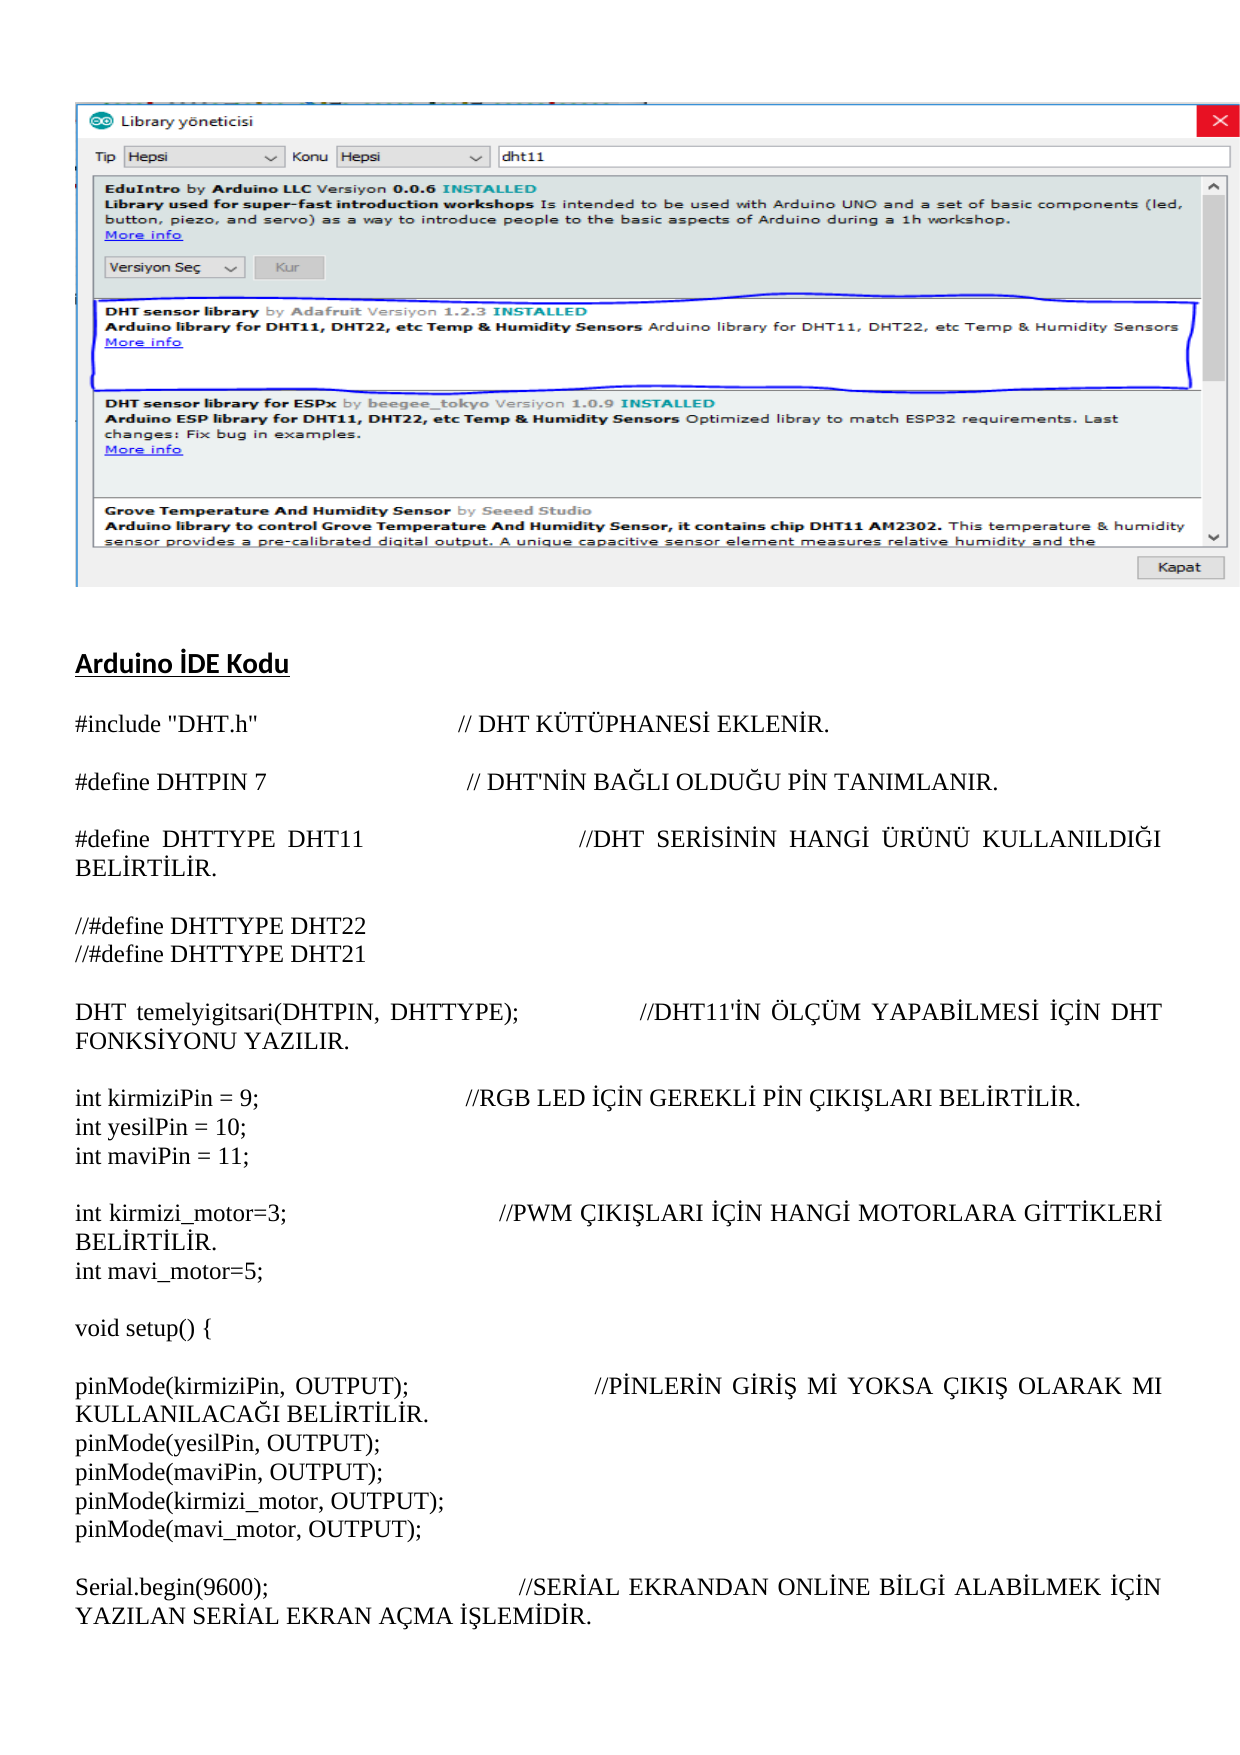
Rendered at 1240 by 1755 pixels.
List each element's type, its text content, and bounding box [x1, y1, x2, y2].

text void setup() { [75, 1313, 1164, 1342]
text int kirmiziPin = 9; //RGB LED İÇİN GEREKLİ PİN ÇIKIŞLARI BELİRTİLİR. [75, 1083, 1164, 1112]
text int maviPin = 11; [75, 1141, 1164, 1169]
text int kirmizi_motor=3; //PWM ÇIKIŞLARI İÇİN HANGİ MOTORLARA GİTTİKLERİ BELİRTİLİR. [75, 1198, 1164, 1256]
text pinMode(yesilPin, OUTPUT); [75, 1428, 1164, 1457]
text int mavi_motor=5; [75, 1256, 1164, 1284]
text //#define DHTTYPE DHT22 [75, 911, 1164, 939]
text DHT temelyigitsari(DHTPIN, DHTTYPE); //DHT11'İN ÖLÇÜM YAPABİLMESİ İÇİN DHT FONKSİYONU YAZILIR. [75, 997, 1164, 1054]
text pinMode(kirmizi_motor, OUTPUT); [75, 1486, 1164, 1514]
text int yesilPin = 10; [75, 1112, 1164, 1141]
text #define DHTTYPE DHT11 //DHT SERİSİNİN HANGİ ÜRÜNÜ KULLANILDIĞI BELİRTİLİR. [75, 824, 1164, 882]
text pinMode(kirmiziPin, OUTPUT); //PİNLERİN GİRİŞ Mİ YOKSA ÇIKIŞ OLARAK MI KULLANILACAĞI BELİRTİLİR. [75, 1371, 1164, 1428]
text Arduino İDE Kodu [75, 645, 1164, 681]
text pinMode(mavi_motor, OUTPUT); [75, 1514, 1164, 1543]
text //#define DHTTYPE DHT21 [75, 939, 1164, 968]
text #define DHTPIN 7 // DHT'NİN BAĞLI OLDUĞU PİN TANIMLANIR. [75, 767, 1164, 796]
text #include "DHT.h" // DHT KÜTÜPHANESİ EKLENİR. [75, 709, 1164, 738]
text Serial.begin(9600); //SERİAL EKRANDAN ONLİNE BİLGİ ALABİLMEK İÇİN YAZILAN SERİAL EKRAN AÇMA İŞLEMİDİR. [75, 1572, 1164, 1629]
text pinMode(maviPin, OUTPUT); [75, 1457, 1164, 1486]
